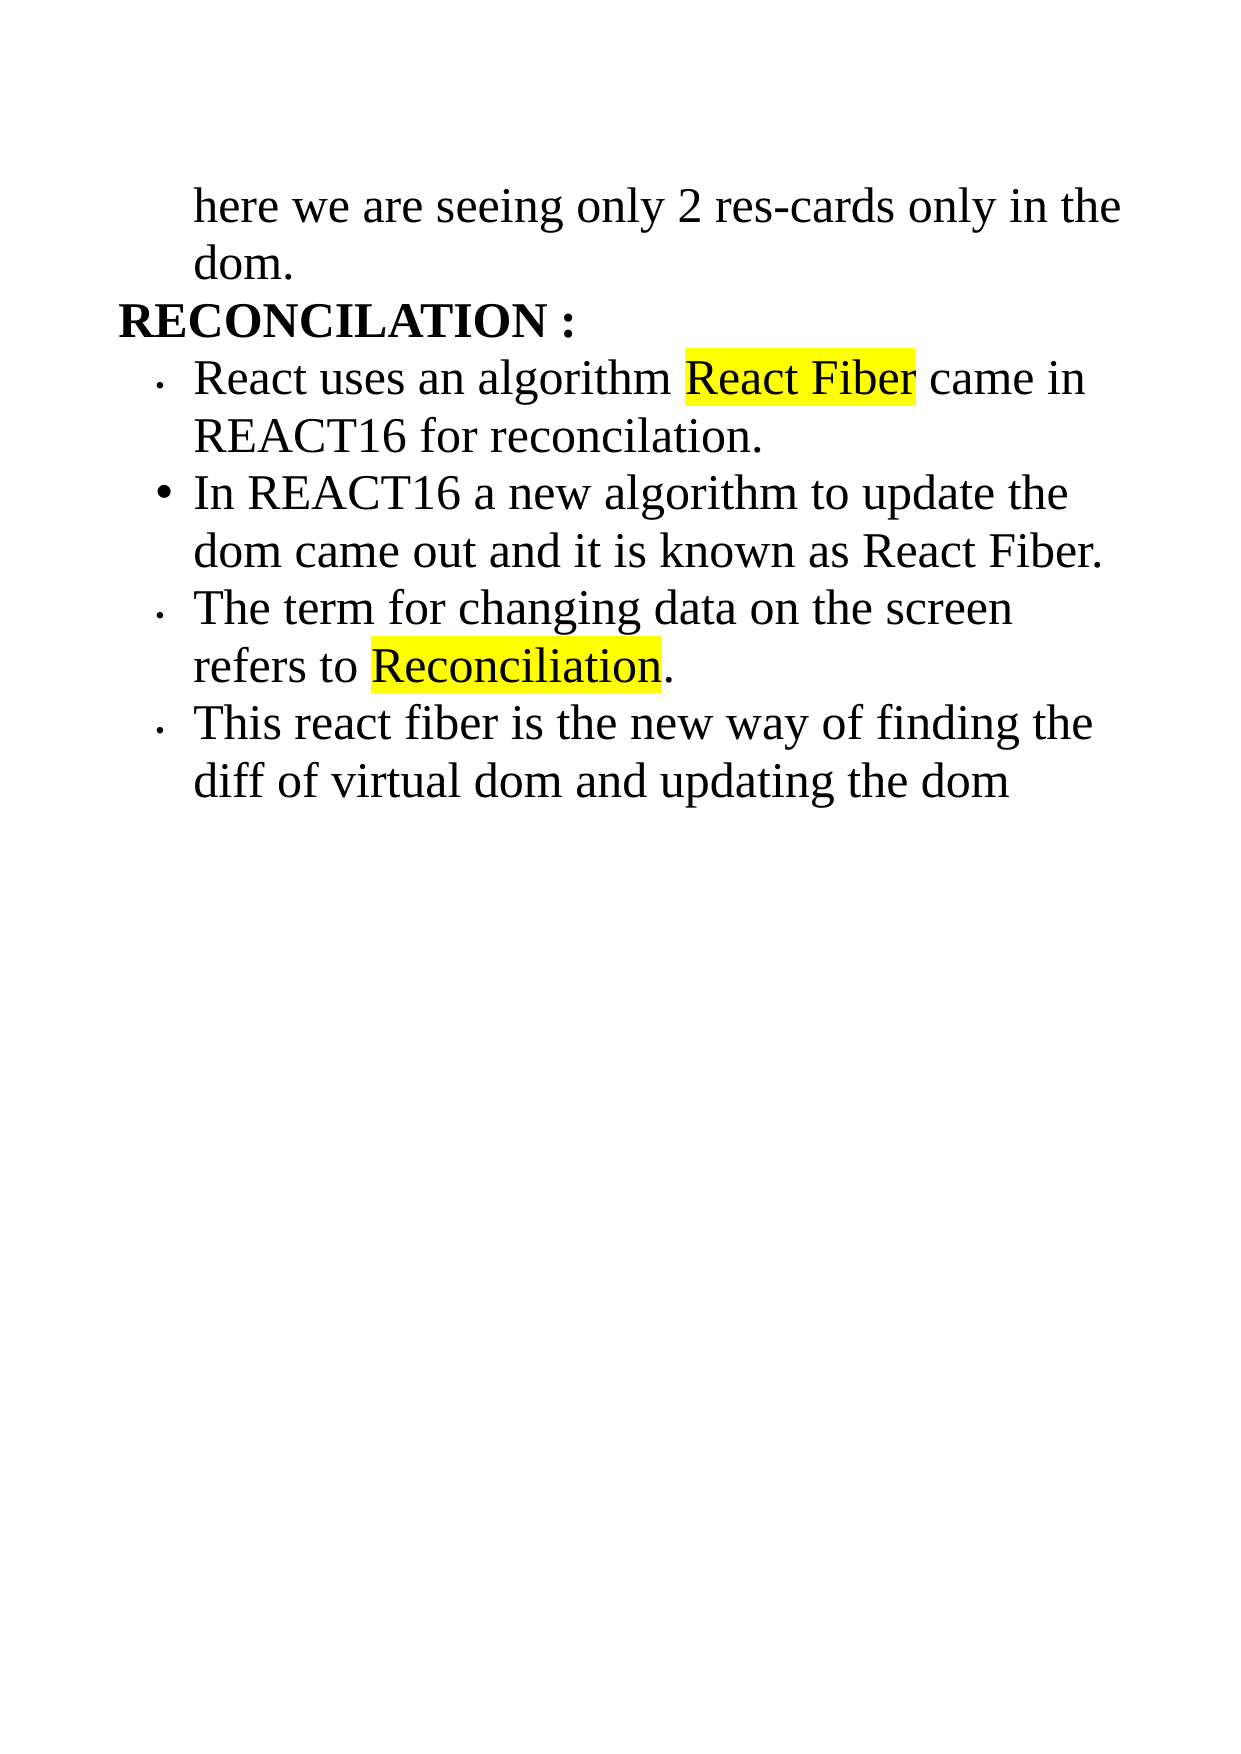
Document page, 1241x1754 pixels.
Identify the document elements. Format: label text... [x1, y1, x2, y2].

list React uses an algorithm React Fiber came in REACT16 for reconcilation. [156, 348, 1122, 463]
list The term for changing data on the screen refers to Reconciliation. [156, 578, 1122, 693]
list here we are seeing only 2 res-cards only in the dom. [156, 118, 1122, 291]
text RECONCILATION : [118, 291, 1122, 348]
list This react fiber is the new way of finding the diff of virtual dom and updating the dom [156, 693, 1122, 1613]
list In REACT16 a new algorithm to update the dom came out and it is known as React Fiber. [156, 463, 1122, 578]
